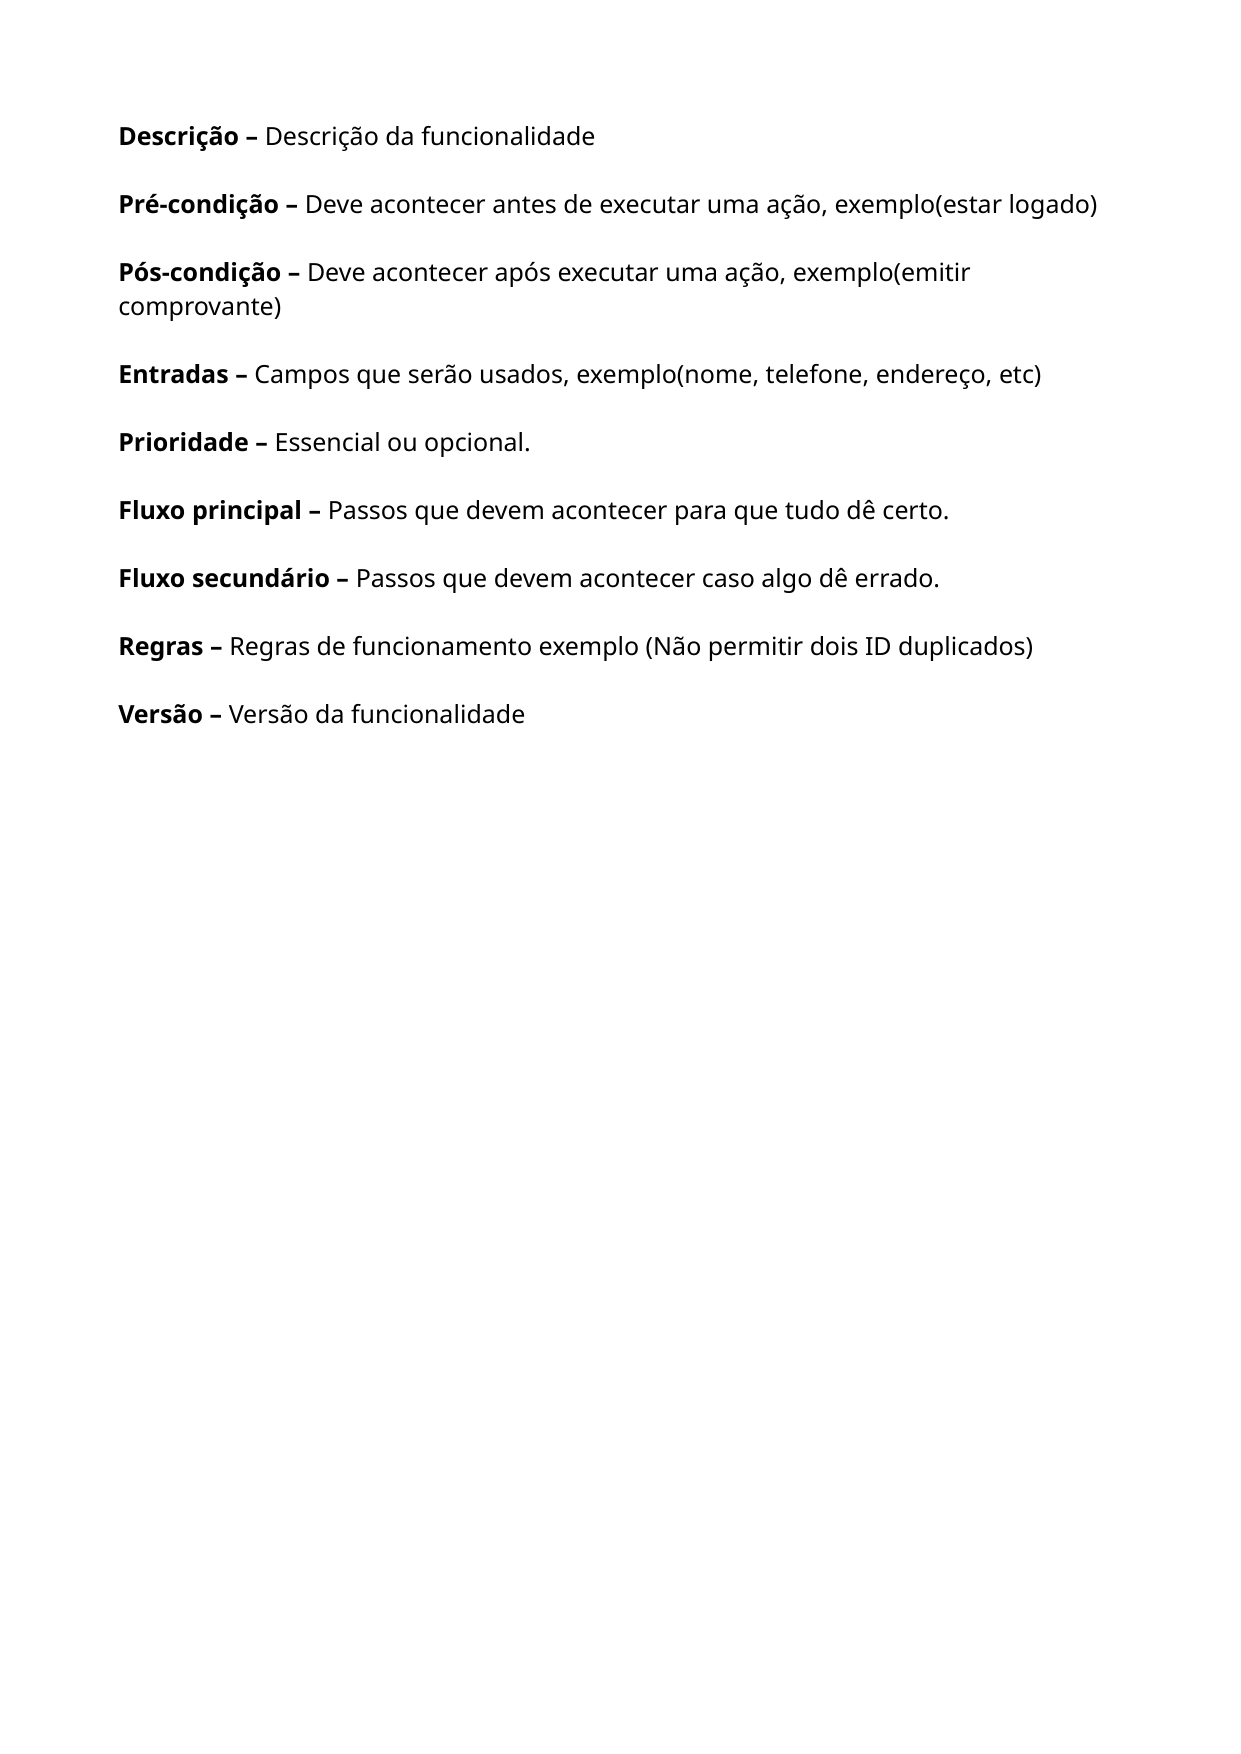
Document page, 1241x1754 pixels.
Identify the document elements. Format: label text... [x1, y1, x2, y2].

text Prioridade – Essencial ou opcional. [118, 425, 1122, 459]
text Pré-condição – Deve acontecer antes de executar uma ação, exemplo(estar logado) [118, 186, 1122, 220]
text Regras – Regras de funcionamento exemplo (Não permitir dois ID duplicados) [118, 629, 1122, 663]
text Descrição – Descrição da funcionalidade [118, 118, 1122, 152]
text Versão – Versão da funcionalidade [118, 697, 1122, 731]
text Fluxo secundário – Passos que devem acontecer caso algo dê errado. [118, 561, 1122, 595]
text Pós-condição – Deve acontecer após executar uma ação, exemplo(emitir comprovante) [118, 254, 1122, 322]
text Entradas – Campos que serão usados, exemplo(nome, telefone, endereço, etc) [118, 357, 1122, 391]
text Fluxo principal – Passos que devem acontecer para que tudo dê certo. [118, 493, 1122, 527]
